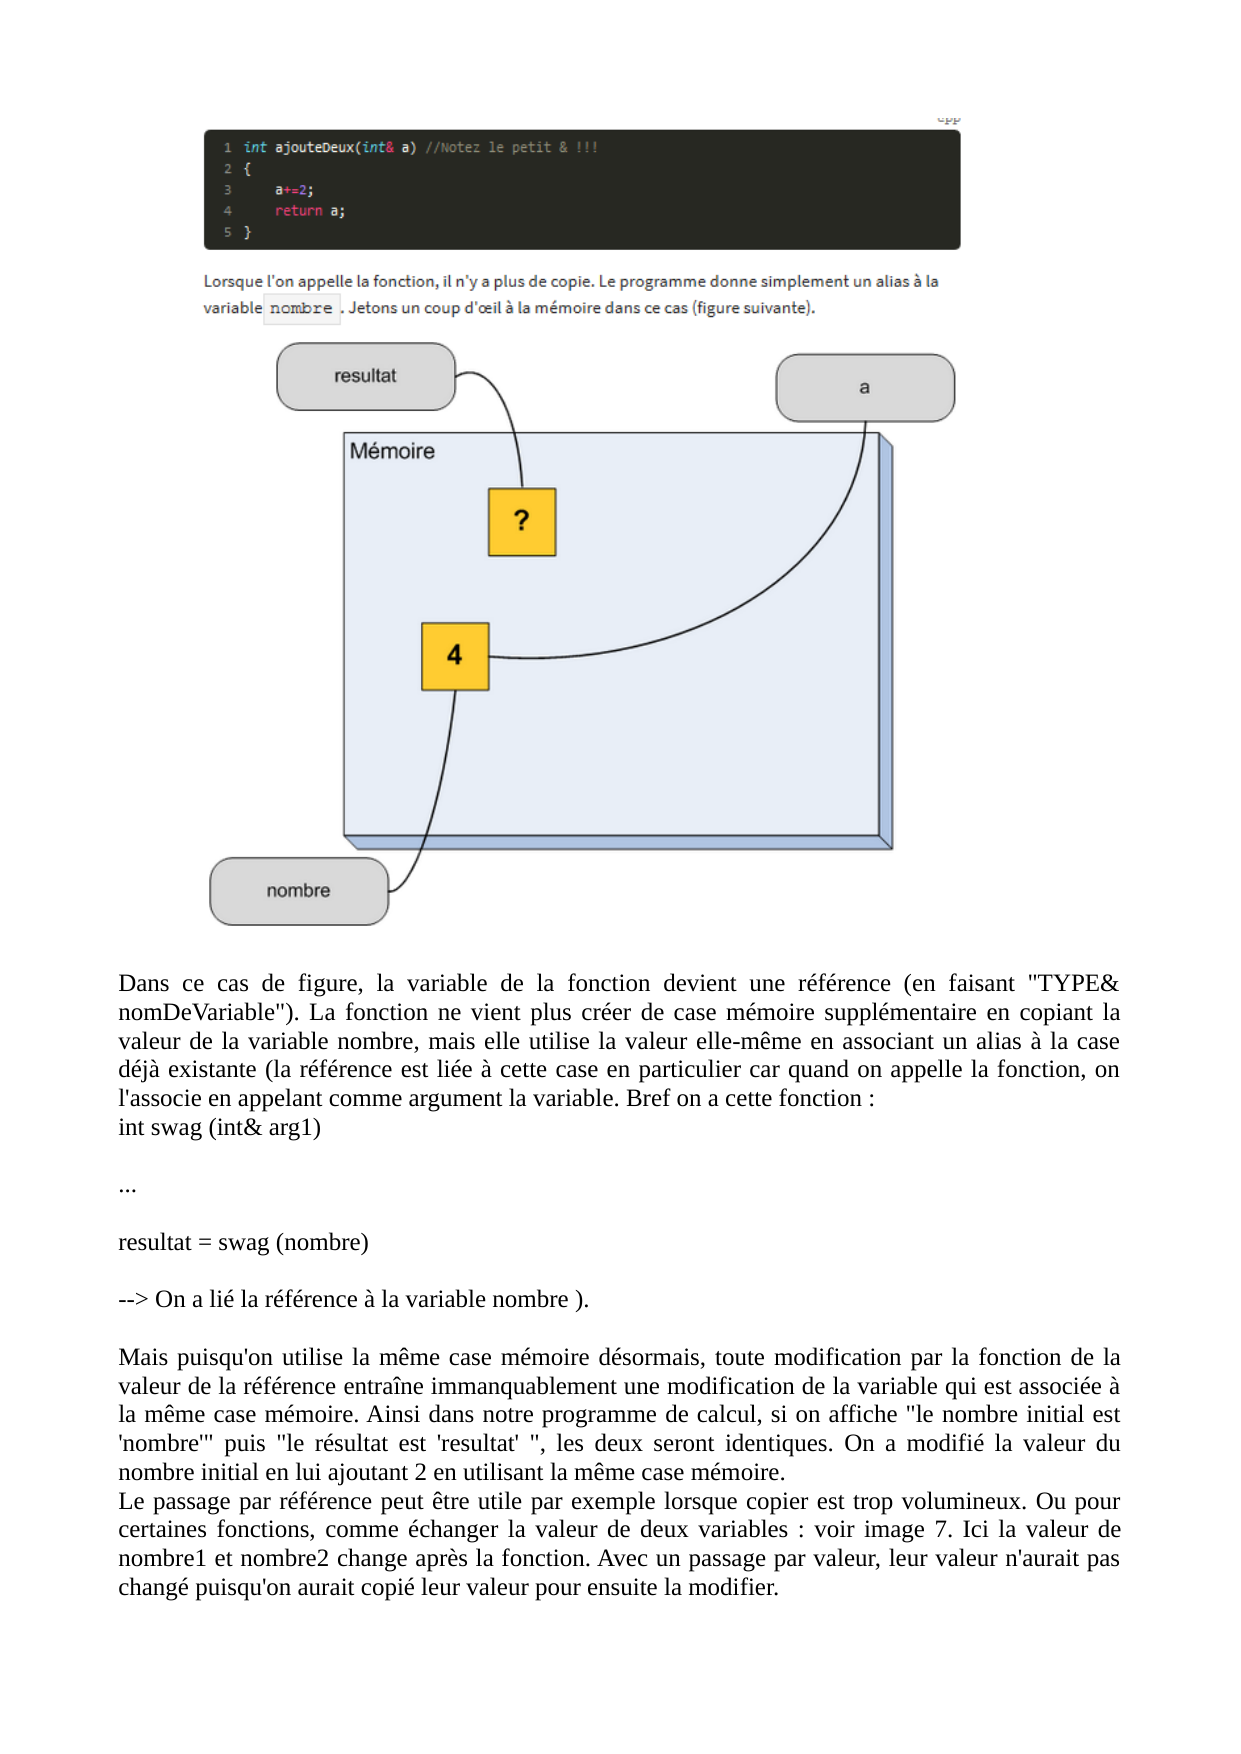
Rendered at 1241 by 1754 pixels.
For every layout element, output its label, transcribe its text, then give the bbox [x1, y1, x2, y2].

text Le passage par référence peut être utile par exemple lorsque copier est trop volumineux. Ou pour certaines fonctions, comme échanger la valeur de deux variables : voir image 7. Ici la valeur de nombre1 et nombre2 change après la fonction. Avec un passage par valeur, leur valeur n'aurait pas changé puisqu'on aurait copié leur valeur pour ensuite la modifier. [118, 1486, 1122, 1601]
text int swag (int& arg1) [118, 1112, 1122, 1141]
text Mais puisqu'on utilise la même case mémoire désormais, toute modification par la fonction de la valeur de la référence entraîne immanquablement une modification de la variable qui est associée à la même case mémoire. Ainsi dans notre programme de calcul, si on affiche "le nombre initial est 'nombre'" puis "le résultat est 'resultat' ", les deux seront identiques. On a modifié la valeur du nombre initial en lui ajoutant 2 en utilisant la même case mémoire. [118, 1342, 1122, 1486]
text Dans ce cas de figure, la variable de la fonction devient une référence (en faisant "TYPE& nomDeVariable"). La fonction ne vient plus créer de case mémoire supplémentaire en copiant la valeur de la variable nombre, mais elle utilise la valeur elle-même en associant un alias à la case déjà existante (la référence est liée à cette case en particulier car quand on appelle la fonction, on l'associe en appelant comme argument la variable. Bref on a cette fonction : [118, 968, 1122, 1112]
text --> On a lié la référence à la variable nombre ). [118, 1284, 1122, 1313]
text resultat = swag (nombre) [118, 1227, 1122, 1256]
text ... [118, 1169, 1122, 1198]
